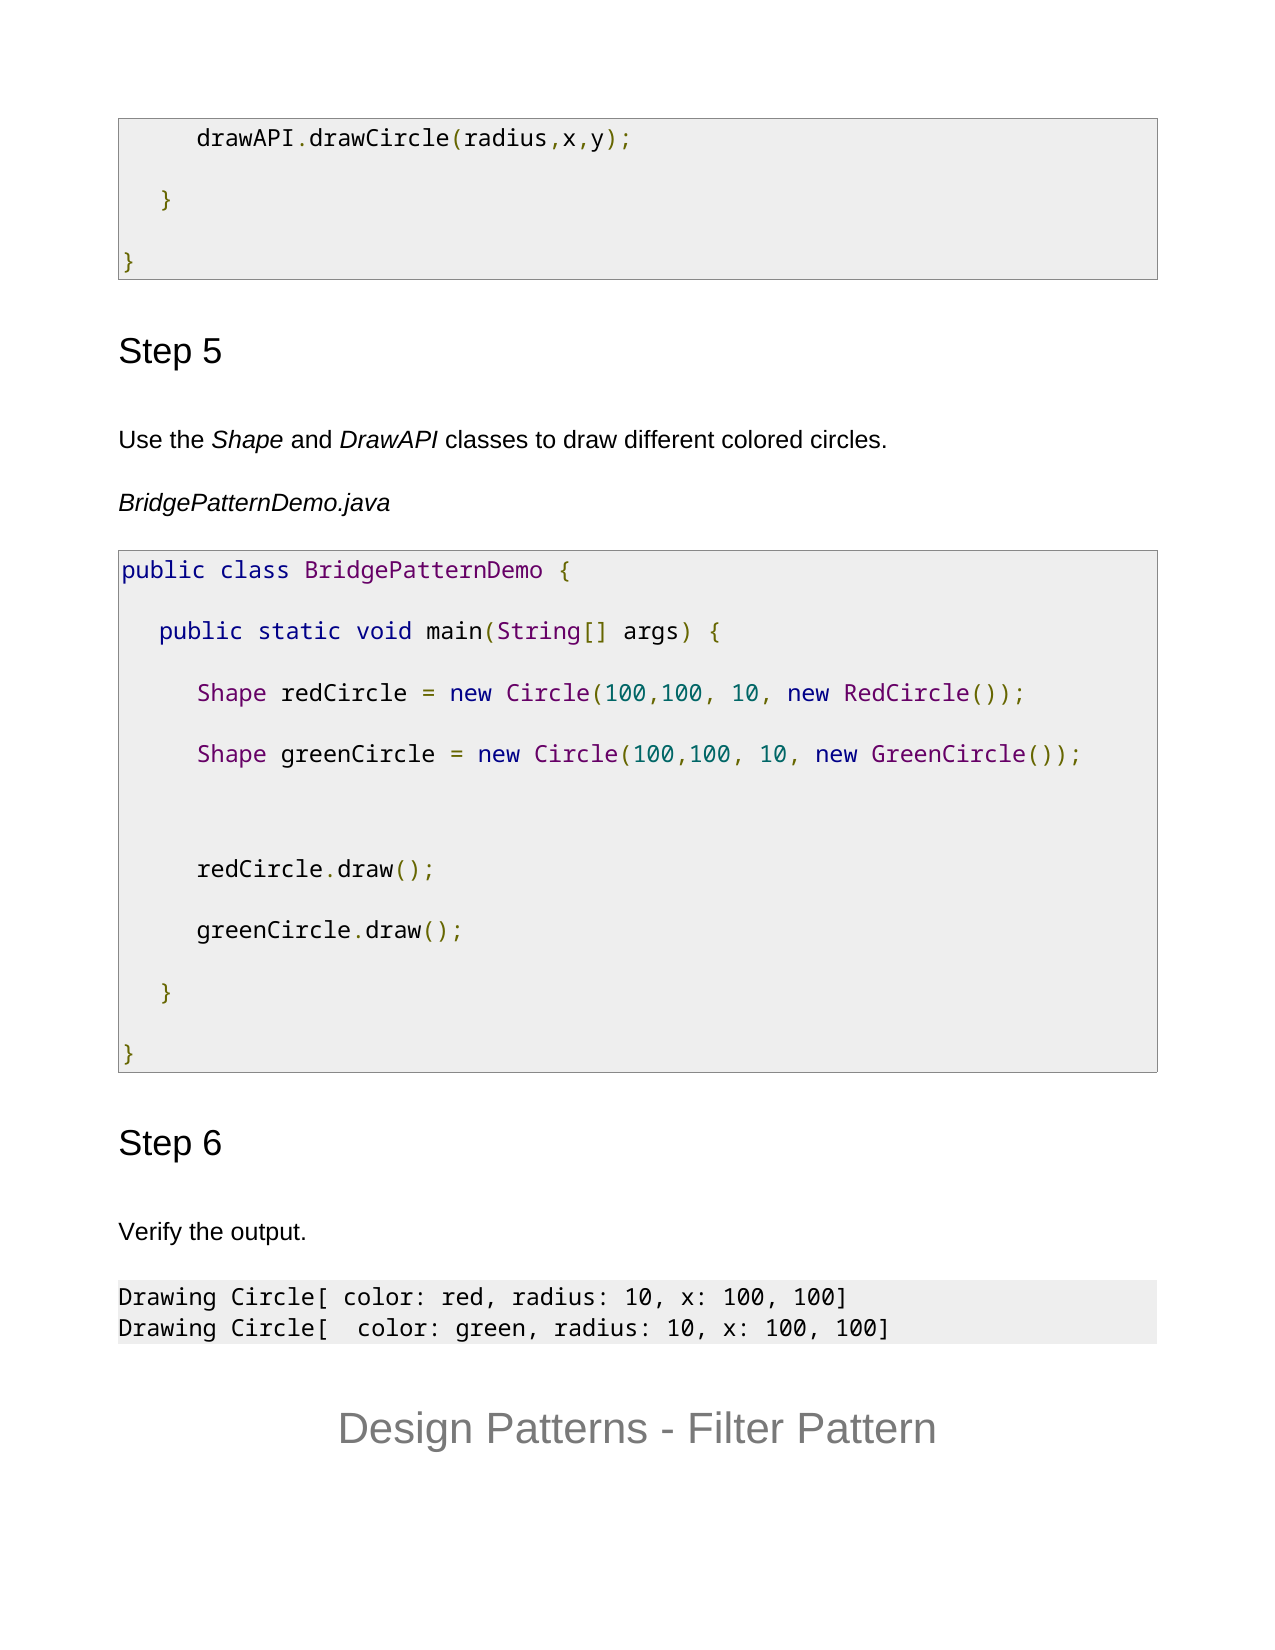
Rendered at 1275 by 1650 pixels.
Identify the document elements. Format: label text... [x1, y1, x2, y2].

text } [119, 241, 1157, 279]
subtitle Step 6 [118, 1122, 1157, 1163]
text drawAPI.drawCircle(radius,x,y); [119, 119, 1157, 153]
text BridgePatternDemo.java [118, 487, 1157, 516]
subtitle Design Patterns - Filter Pattern [118, 1402, 1157, 1452]
text greenCircle.draw(); [119, 910, 1157, 946]
text public static void main(String[] args) { [119, 611, 1157, 647]
subtitle Step 5 [118, 330, 1157, 371]
text Drawing Circle[ color: green, radius: 10, x: 100, 100] [118, 1312, 1157, 1344]
text } [119, 179, 1157, 215]
text redCircle.draw(); [119, 849, 1157, 884]
text Shape greenCircle = new Circle(100,100, 10, new GreenCircle()); [119, 734, 1157, 769]
text Verify the output. [118, 1217, 1157, 1246]
text } [119, 972, 1157, 1007]
text public class BridgePatternDemo { [119, 551, 1157, 585]
text Shape redCircle = new Circle(100,100, 10, new RedCircle()); [119, 673, 1157, 708]
text Drawing Circle[ color: red, radius: 10, x: 100, 100] [118, 1280, 1157, 1312]
text } [119, 1033, 1157, 1072]
text Use the Shape and DrawAPI classes to draw different colored circles. [118, 425, 1157, 454]
